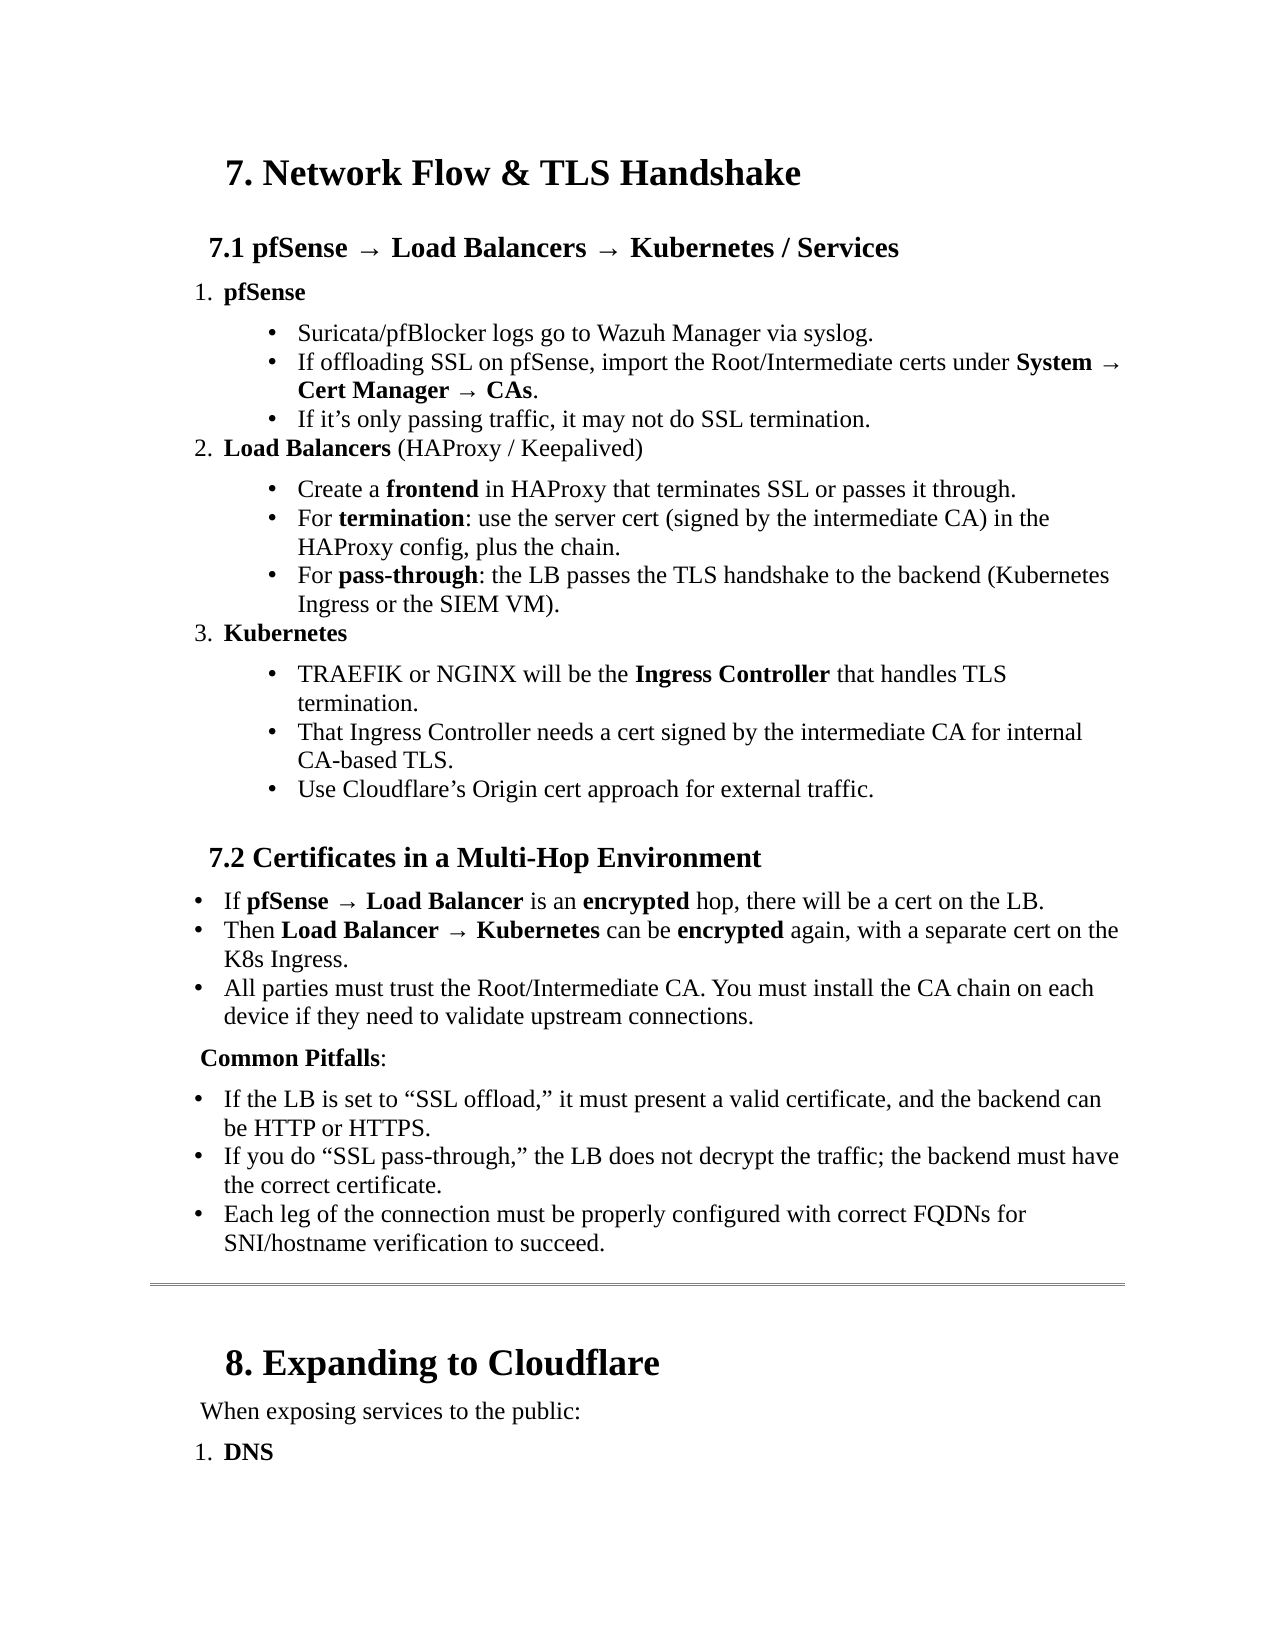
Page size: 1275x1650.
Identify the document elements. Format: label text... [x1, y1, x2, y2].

subtitle 7.2 Certificates in a Multi-Hop Environment [150, 840, 1125, 874]
list For termination: use the server cert (signed by the intermediate CA) in the HAProxy config, plus the chain. [268, 503, 1125, 560]
list For pass-through: the LB passes the TLS handshake to the backend (Kubernetes Ingress or the SIEM VM). [268, 560, 1125, 618]
list Load Balancers (HAProxy / Keepalived) [194, 433, 1125, 462]
list Then Load Balancer → Kubernetes can be encrypted again, with a separate cert on the K8s Ingress. [194, 915, 1125, 973]
list If the LB is set to “SSL offload,” it must present a valid certificate, and the backend can be HTTP or HTTPS. [194, 1084, 1125, 1141]
subtitle 8. Expanding to Cloudflare [150, 1340, 1125, 1383]
text Common Pitfalls: [150, 1043, 1125, 1071]
list That Ingress Controller needs a cert signed by the intermediate CA for internal CA-based TLS. [268, 717, 1125, 774]
list If it’s only passing traffic, it may not do SSL termination. [268, 404, 1125, 433]
subtitle 7.1 pfSense → Load Balancers → Kubernetes / Services [150, 231, 1125, 264]
list If pfSense → Load Balancer is an encrypted hop, there will be a cert on the LB. [194, 886, 1125, 915]
list Suricata/pfBlocker logs go to Wazuh Manager via syslog. [268, 318, 1125, 347]
list TRAEFIK or NGINX will be the Ingress Controller that handles TLS termination. [268, 659, 1125, 717]
list All parties must trust the Root/Intermediate CA. You must install the CA chain on each device if they need to validate upstream connections. [194, 973, 1125, 1030]
list pfSense [194, 277, 1125, 305]
list If you do “SSL pass-through,” the LB does not decrypt the traffic; the backend must have the correct certificate. [194, 1141, 1125, 1199]
subtitle 7. Network Flow & TLS Handshake [150, 150, 1125, 193]
text When exposing services to the public: [150, 1396, 1125, 1424]
list Each leg of the connection must be properly configured with correct FQDNs for SNI/hostname verification to succeed. [194, 1199, 1125, 1256]
list Kubernetes [194, 618, 1125, 647]
list DNS [194, 1437, 1125, 1466]
list Create a frontend in HAProxy that terminates SSL or passes it through. [268, 474, 1125, 503]
list If offloading SSL on pfSense, import the Root/Intermediate certs under System → Cert Manager → CAs. [268, 347, 1125, 404]
list Use Cloudflare’s Origin cert approach for external traffic. [268, 774, 1125, 803]
